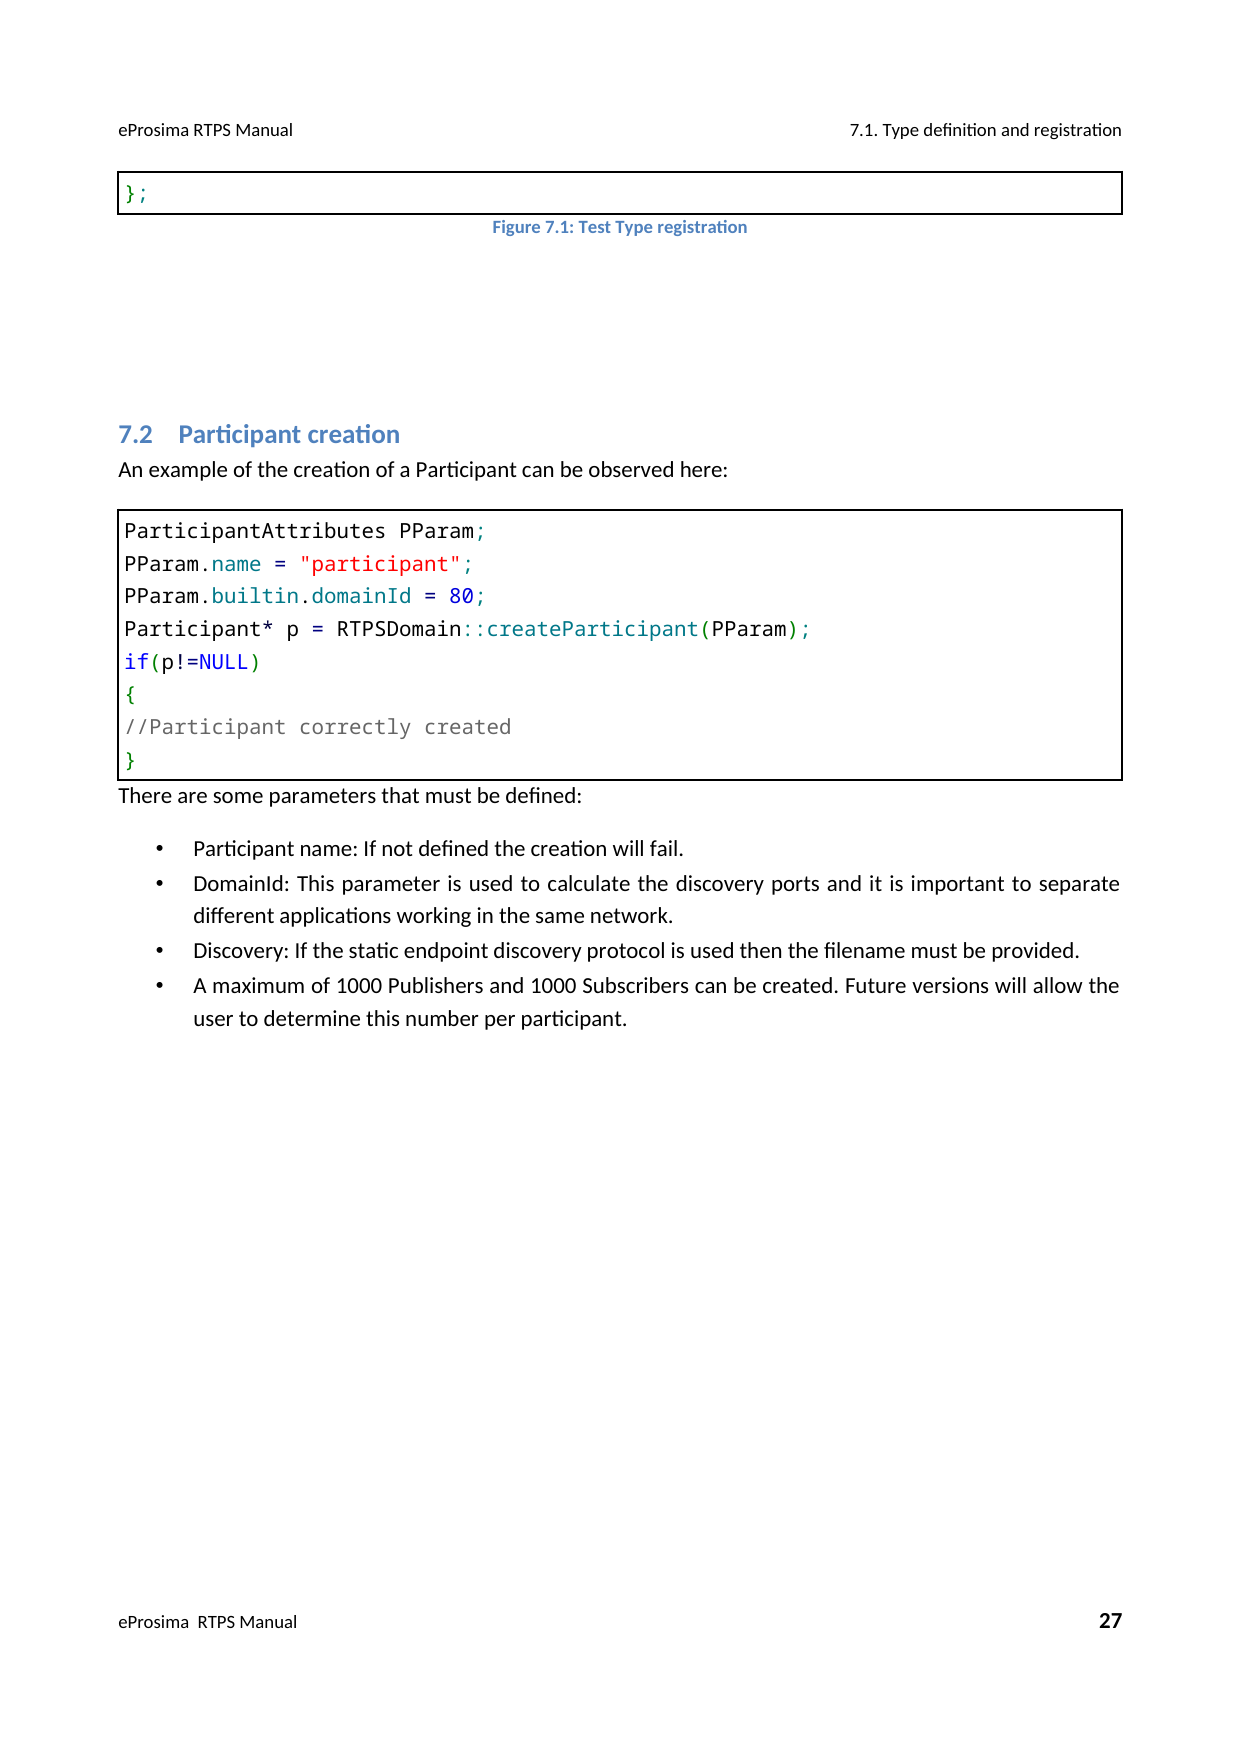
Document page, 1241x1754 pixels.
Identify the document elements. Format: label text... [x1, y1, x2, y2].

list DomainId: This parameter is used to calculate the discovery ports and it is important to separate different applications working in the same network. [156, 869, 1122, 929]
list Discovery: If the static endpoint discovery protocol is used then the filename must be provided. [156, 936, 1122, 964]
table_header ParticipantAttributes PParam; PParam.name = "participant"; PParam.builtin.domainId = 80; Participant* p = RTPSDomain::createParticipant(PParam); if(p!=NULL) { //Participant correctly created } [119, 511, 1121, 779]
subtitle Participant creation [118, 418, 1122, 451]
list Participant name: If not defined the creation will fail. [156, 834, 1122, 862]
table_header }; [119, 173, 1121, 213]
list A maximum of 1000 Publishers and 1000 Subscribers can be created. Future versions will allow the user to determine this number per participant. [156, 972, 1122, 1032]
text An example of the creation of a Participant can be observed here: [118, 456, 1122, 483]
text There are some parameters that must be defined: [118, 781, 1122, 809]
text Figure 7.1: Test Type registration [118, 215, 1122, 238]
